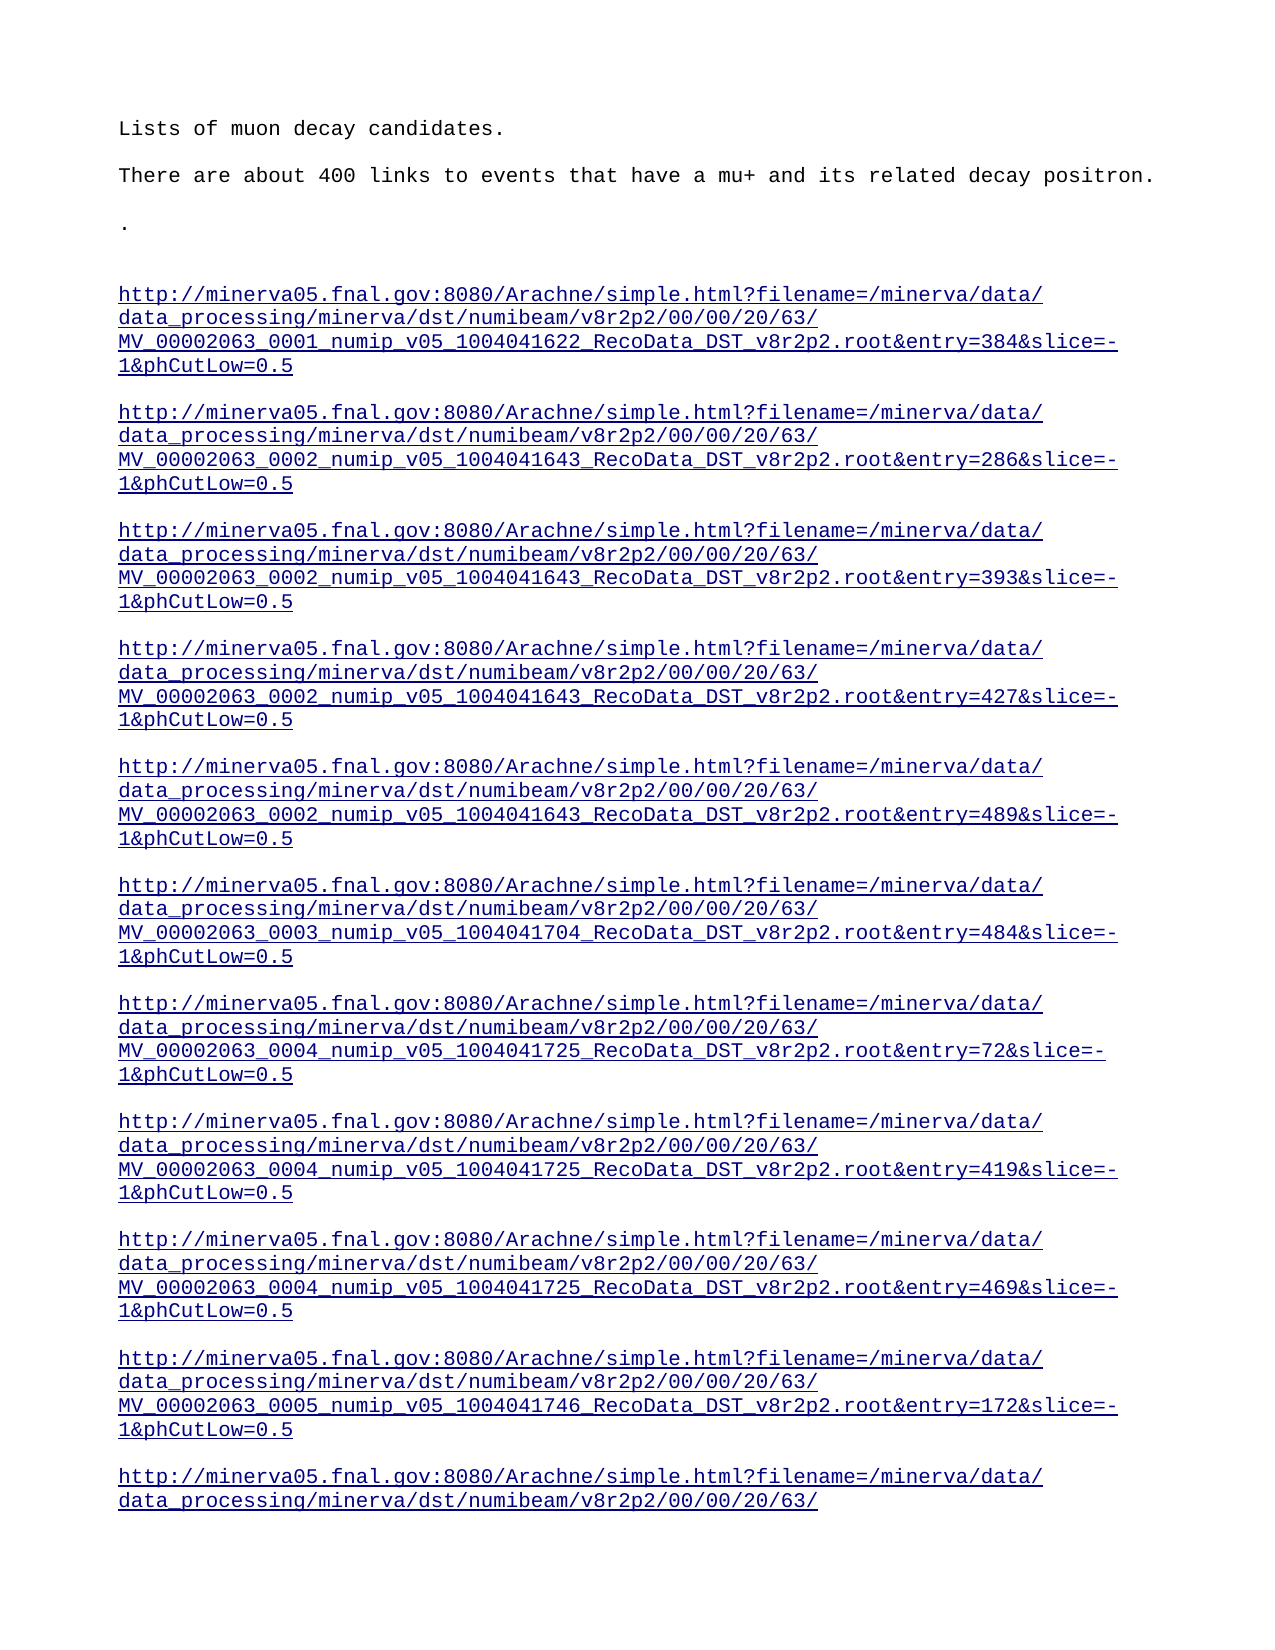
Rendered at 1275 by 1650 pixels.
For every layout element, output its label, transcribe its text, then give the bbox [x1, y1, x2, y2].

text http://minerva05.fnal.gov:8080/Arachne/simple.html?filename=/minerva/data/data_processing/minerva/dst/numibeam/v8r2p2/00/00/20/63/ [118, 1466, 1157, 1513]
text http://minerva05.fnal.gov:8080/Arachne/simple.html?filename=/minerva/data/data_processing/minerva/dst/numibeam/v8r2p2/00/00/20/63/MV_00002063_0002_numip_v05_1004041643_RecoData_DST_v8r2p2.root&entry=489&slice=-1&phCutLow=0.5 [118, 757, 1157, 851]
text http://minerva05.fnal.gov:8080/Arachne/simple.html?filename=/minerva/data/data_processing/minerva/dst/numibeam/v8r2p2/00/00/20/63/MV_00002063_0004_numip_v05_1004041725_RecoData_DST_v8r2p2.root&entry=469&slice=-1&phCutLow=0.5 [118, 1229, 1157, 1324]
text http://minerva05.fnal.gov:8080/Arachne/simple.html?filename=/minerva/data/data_processing/minerva/dst/numibeam/v8r2p2/00/00/20/63/MV_00002063_0002_numip_v05_1004041643_RecoData_DST_v8r2p2.root&entry=393&slice=-1&phCutLow=0.5 [118, 520, 1157, 615]
text http://minerva05.fnal.gov:8080/Arachne/simple.html?filename=/minerva/data/data_processing/minerva/dst/numibeam/v8r2p2/00/00/20/63/MV_00002063_0002_numip_v05_1004041643_RecoData_DST_v8r2p2.root&entry=286&slice=-1&phCutLow=0.5 [118, 402, 1157, 496]
text http://minerva05.fnal.gov:8080/Arachne/simple.html?filename=/minerva/data/data_processing/minerva/dst/numibeam/v8r2p2/00/00/20/63/MV_00002063_0004_numip_v05_1004041725_RecoData_DST_v8r2p2.root&entry=419&slice=-1&phCutLow=0.5 [118, 1111, 1157, 1206]
text Lists of muon decay candidates. [118, 118, 1157, 142]
text http://minerva05.fnal.gov:8080/Arachne/simple.html?filename=/minerva/data/data_processing/minerva/dst/numibeam/v8r2p2/00/00/20/63/MV_00002063_0003_numip_v05_1004041704_RecoData_DST_v8r2p2.root&entry=484&slice=-1&phCutLow=0.5 [118, 875, 1157, 969]
text http://minerva05.fnal.gov:8080/Arachne/simple.html?filename=/minerva/data/data_processing/minerva/dst/numibeam/v8r2p2/00/00/20/63/MV_00002063_0004_numip_v05_1004041725_RecoData_DST_v8r2p2.root&entry=72&slice=-1&phCutLow=0.5 [118, 993, 1157, 1088]
text There are about 400 links to events that have a mu+ and its related decay positron. [118, 165, 1157, 189]
text http://minerva05.fnal.gov:8080/Arachne/simple.html?filename=/minerva/data/data_processing/minerva/dst/numibeam/v8r2p2/00/00/20/63/MV_00002063_0002_numip_v05_1004041643_RecoData_DST_v8r2p2.root&entry=427&slice=-1&phCutLow=0.5 [118, 638, 1157, 733]
text . [118, 213, 1157, 236]
text http://minerva05.fnal.gov:8080/Arachne/simple.html?filename=/minerva/data/data_processing/minerva/dst/numibeam/v8r2p2/00/00/20/63/MV_00002063_0001_numip_v05_1004041622_RecoData_DST_v8r2p2.root&entry=384&slice=-1&phCutLow=0.5 [118, 284, 1157, 378]
text http://minerva05.fnal.gov:8080/Arachne/simple.html?filename=/minerva/data/data_processing/minerva/dst/numibeam/v8r2p2/00/00/20/63/MV_00002063_0005_numip_v05_1004041746_RecoData_DST_v8r2p2.root&entry=172&slice=-1&phCutLow=0.5 [118, 1348, 1157, 1442]
